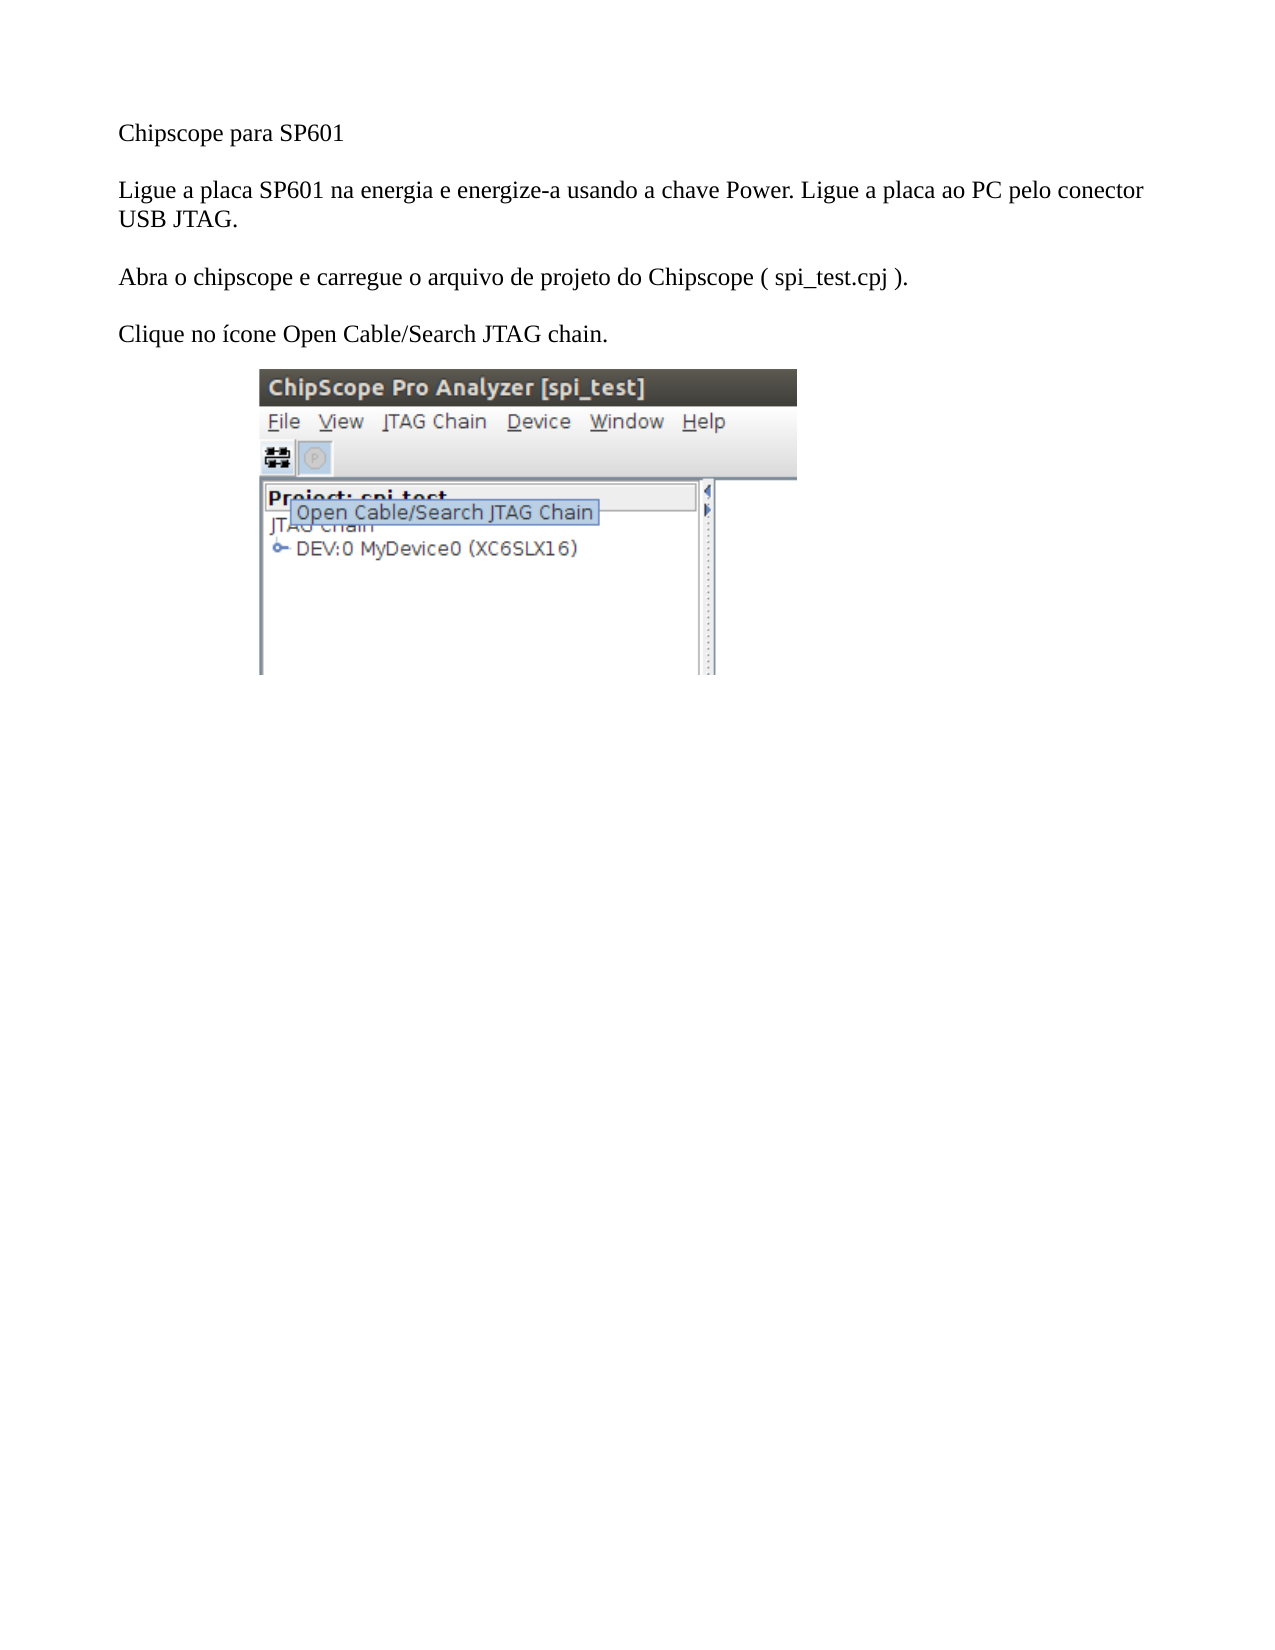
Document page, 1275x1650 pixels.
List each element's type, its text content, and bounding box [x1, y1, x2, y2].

text Clique no ícone Open Cable/Search JTAG chain. [118, 319, 1157, 348]
text Chipscope para SP601 [118, 118, 1157, 147]
picture [259, 369, 797, 675]
text Abra o chipscope e carregue o arquivo de projeto do Chipscope ( spi_test.cpj ). [118, 233, 1157, 291]
text Ligue a placa SP601 na energia e energize-a usando a chave Power. Ligue a placa ao PC pelo conector USB JTAG. [118, 176, 1157, 233]
